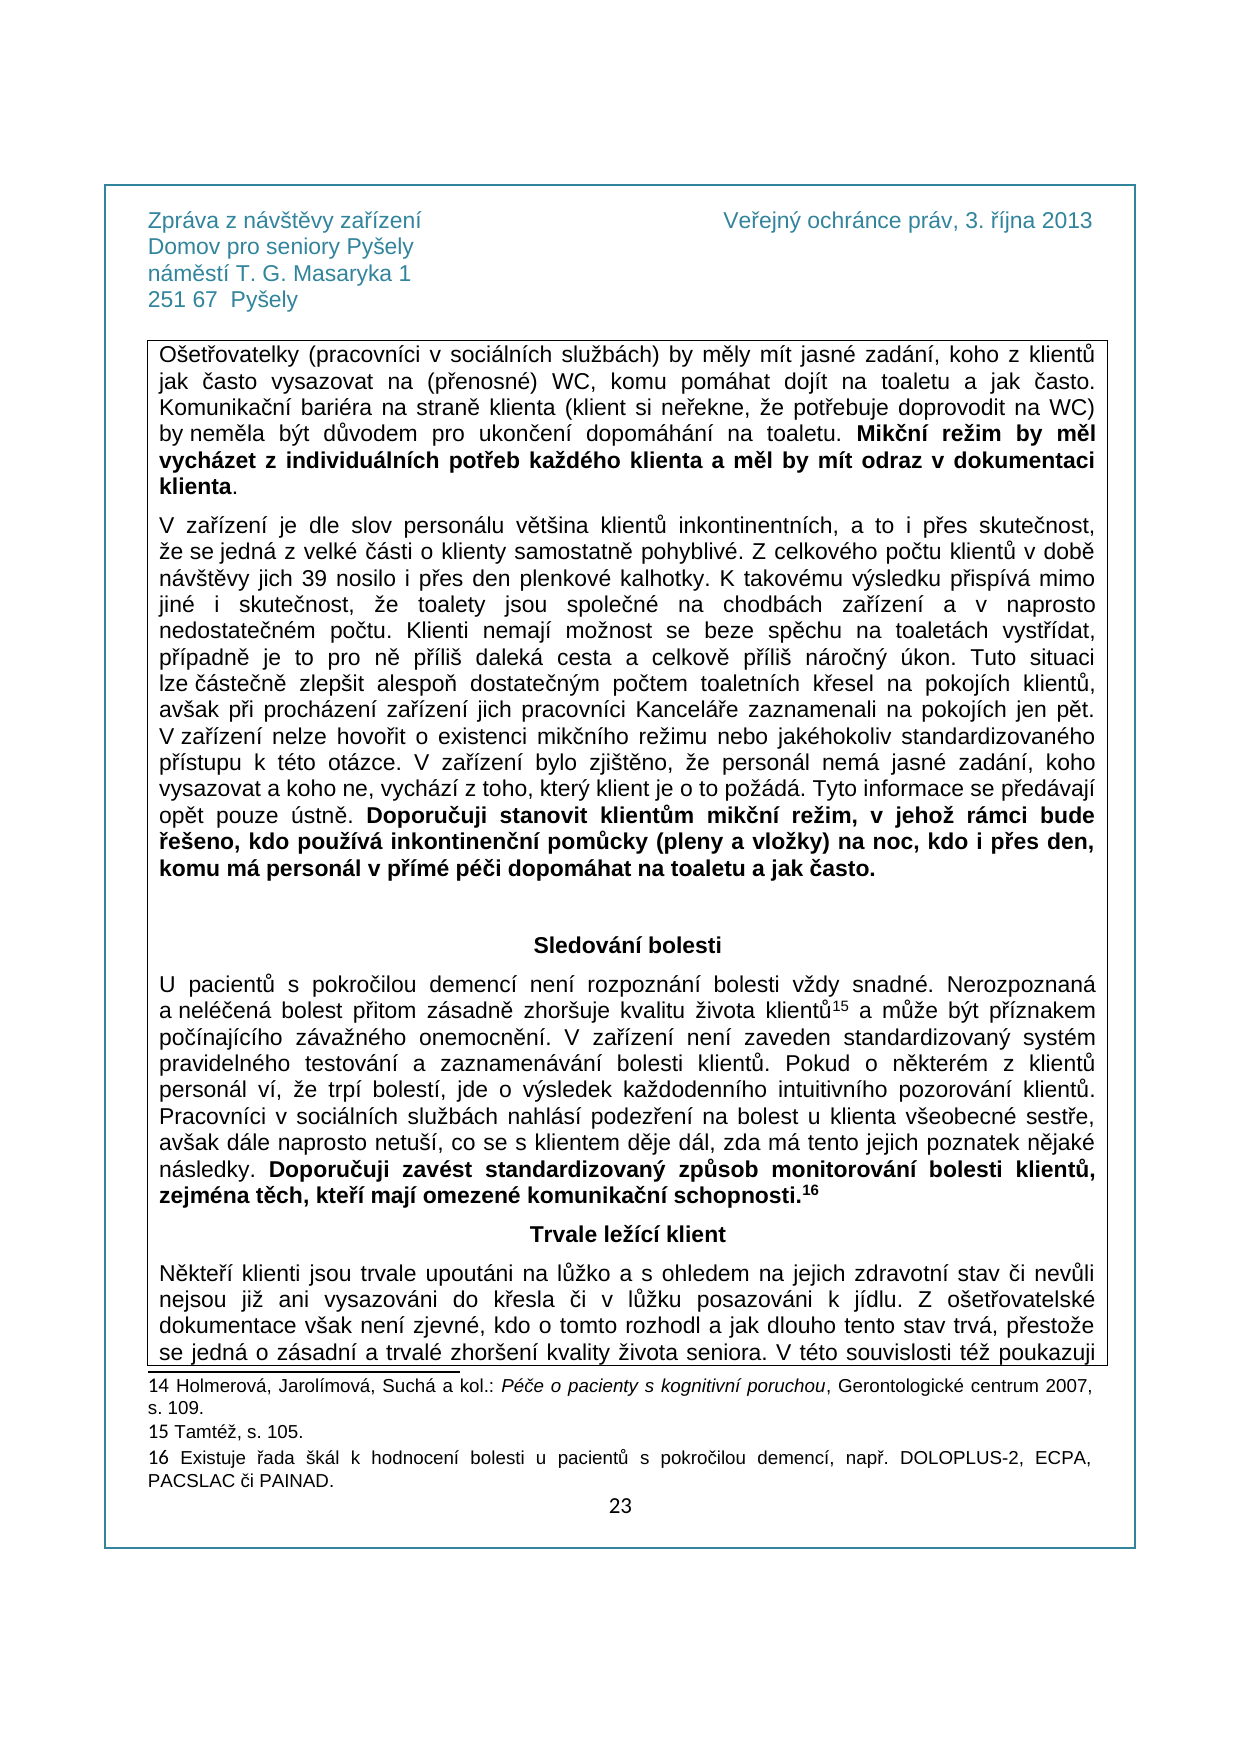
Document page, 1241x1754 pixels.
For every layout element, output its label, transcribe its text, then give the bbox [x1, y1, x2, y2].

table_cell Péče je v zařízení zajišťována celkem šesti registrovanými zdravotními sestrami a osmi pracovníky v sociálních službách. Dalšími pracovníky, kteří se podílejí na zajištění péče o klienty, jsou ergoterapeut, arteterapeut a fyzioterapeut na zkrácený pracovní úvazek. Zdravotní i sociální úsek řídí manažerka kvality, přičemž oba úseky pracují odděleně. Vždy ve středu od 11:30 h do 15:00 h ordinuje v zařízení lékař. Každý klient má přiděleného klíčového pracovníka, jehož úkolem je zjistit o klientovi dostatek informací, znát jeho přání a potřeby a na základě získaných poznatků vypracovat individuální plán klienta a sestavit plán péče. Prvotní informace o přáních a potřebách klienta jsou zaznamenány v „Dojednání o způsobu poskytování sociální služby“, což je samostatný dokument tvořící přílohu smlouvy o poskytnutí sociální péče. Klient zde zaznačí, jak si přeje být oslovován, jaký preferuje denní režim, vysloví požadavky na dopomoc v ošetřovatelské péči a uvede, do jakých zájmových aktivit by se rád v zařízení zapojil. Přání a potřeby klienta by se potom měly v návaznosti na potřebnou individuální péči odrazit v individuálním plánu klienta. V individuálním plánu paní V. vyhotoveném dne 17. 10. 2012, jakož i dne 20. 4. 2013, je uvedeno, že osobním cílem a plánem klientky je návštěva rodiny. K naplnění cíle dále klíčový pracovník uvedl, že klientka je v kontaktu s rodinou a personál zařízení upozorní klientku na návštěvu rodiny. Konstatuji, že dokument takového obsahu nelze nazvat individuálním plánem. Jedná se o prosté zaznamenání skutečnosti, že se klientka touží setkávat s rodinou. Schází jakýkoliv náznak skutečné individuální práce s klientem na zachování a podpoře jeho soběstačnosti, pohyblivosti, motoriky nebo kognitivních funkcí, což jsou aktuální problémy u klientů a skutečný důvod jejich přechodu do ústavního zařízení a konzumování sociální služby. Ze záznamů o společných poradách v roce 2013 je zřejmé, že v zařízení probíhá vzdělávací program pro personál zaměřený na individuální plánování. Z dostupné dokumentace však není individuální přístup ke klientovi seznatelný, a ani ze žádných jiných záznamů či dokumentů nelze takový přístup ke klientovi vyvodit. Personál zařízení tak nemá k dispozici žádný dokument, na jehož základě by byla klientovi poskytována cílená individuální péče a ze kterého by bylo patrné, jaká přání a potřeby klient skutečně má a zda je na nich cíleně pracováno. Individuální plán má představovat živý dokument, se kterým pracuje personál v přímé péči a představuje základní informační materiál, kterým klíčový pracovník poskytuje vodítko pro personál v přímé péči o klienta. Individuální plány, se kterými zařízení v době návštěvy pracovalo, jsou z tohoto hlediska zcela nedostačující. Doporučuji vytvořit skutečný individuální plán péče, a nikoliv pouze formální dokument obdobného názvu. Za daných okolností nelze v zařízení hovořit o poskytování individuální péče. Předávání informací mezi personálem, dokumentace Personál si většinu informací o klientech předává ústně. K předávání informací slouží také každodenní porada ošetřovatelského a pečovatelského personálu v době od 8:15 h - 8:30 h. Ústně jsou předávány i zásadní informace typu, kdo nedostatečně pije či přijímá stravu, kdo trpí bolestí, komu mají být nasazeny postranice atp. Nejsou nastaveny jasné a jednotné postupy týkající se zaznamenávání informací o poskytování péče klientům. Pokud tak personál nějaké záznamy dělá, jde převážně o heslovité údaje (popis stavu, případně co klient v průběhu dne dělal), bez náležité vypovídací hodnoty, které nepředstavují dostatečnou záruku kontinuity péče a uchování důležitých informací o klientovi. Ošetřovatelská dokumentace je vedena v elektronické podobě v programu Cygnus. Jedná se o dlouhodobé plány vztahující se k základnímu onemocnění klienta. Krátkodobé ošetřovatelské plány, které by reagovaly na vzniklé změny zdravotního stavu klienta, nejsou sestavovány. K zaznamenání aktuální změny zdravotního stavu slouží zápis do Deníku hlášení. Záznamy v Deníku hlášení však neobsahují intervence, které na základě ordinace lékaře provede sestra a písemné pokyny pro pracovníky v sociálních službách v souvislosti s touto změnou. Například je zde uvedeno, že byla klientovi nasazena antibiotika, avšak bez jakýchkoliv dalších pokynů (co se týká stravy, sledování klienta, projevů změn zdravotního stavu) a dále již zde není žádná zmínka o vývoji nemoci po nasazení antibiotik. Záznamy o podání léků nebo výskytu potíží u klienta v Deníku hlášení jsou v tomto směru nedostačující. Celá situace je navíc komplikována tím, že pracovníci v sociálních službách nesmějí nahlížet do ošetřovatelské dokumentace sester, nemají tedy přístup k informacím o zdravotním stavu klienta, neznají patologické příznaky onemocnění klienta, neboť schází provázanost poskytování zdravotnické (ošetřovatelské) a pečovatelské péče. V případě, že se klient vrátí z nemocnice, nelze ze žádné dokumentace dohledat, jak dále s klientem zacházet, zda došlo k nějakým změnám jeho zdravotního stavu, jídelníčku apod. Lze si jen stěží představit poskytování individuální sociální služby za nedostatku podstatných informací, kam zcela jistě patří také příznaky choroby a bezprostředně související potřeby klienta. Příkladem neefektivity ústního předávání informací je skutečnost, že ač je paní Š. silně nedoslýchavá a je nutné se nad ni nahnout a hovořit velmi nahlas, není informace o její nedoslýchavosti v žádné dokumentaci zaznamenaná. Takže aktivizační pracovnice, která na paní Š. při společném programu hovořila, neměla tušení, že paní Š. je nedoslýchavá a je potřeba se jí přizpůsobit v komunikaci. Navíc paní Š. je v zařízení od 12. 2. 2013 a do dne návštěvy pracovníků Kanceláře veřejného ochránce práv v červnu 2013 neměla vypracovaný individuální plán péče, a to bez jakéhokoliv relevantního důvodu. Jedná se o porušení základní zásady poskytování sociálních služeb v zařízení sociální péče, neboť nebyly identifikovány individuální potřeby klienta ve smyslu § 2 odst. 2 zákona o sociálních službách, a nelze mu tedy poskytovat sociální služby dle jeho potřeb, schopností a osobních cílů. Z vyhotovených individuálních plánů, do kterých měli možnost pracovníci Kanceláře nahlédnout, je patrný jistý formální a popisný přístup. Individuální plán paní V., jak bylo výše již zmíněno, má podobu jedné holé věty „návštěva rodiny“. Dalším individuálním plánem jiné klientky je po dvouleté snaze o návštěvu koncertu vážné hudby, pouze „poslech vážné hudby“. V dokumentu „Plán péče“ jsou heslovitě uvedeny oblasti, v nichž klient potřebuje dopomoc a co je v této souvislosti nutné v oblasti péče o klienta učinit. Avšak tyto skutečnosti se nijak neodráží v záznamu a hodnocení péče ani nijak nesouvisí s individuálním plánem klienta. Dokument s názvem „Záznam a hodnocení péče“ má ryze popisný charakter, kdy je několikrát do měsíce zaznamenáno, co klient dělá - „sleduje televizi, zúčastnil se společného programu, klientka má ráda sušenky“. Jedná se tedy o samostatně existující dokumenty, které na sebe nenavazují ani se nedoplňují, a vyjadřují tak pouze formálnost své existence. Doporučuji vypracovat individuální plán klienta, tak aby skutečně odrážel jeho potřeby stran snahy o zachování soběstačnosti, kognitivních a motorických schopností a zohledňoval také jeho individuální potřeby a rituály, na které byl v životě zvyklý. Zákon o sociálních službách v § 88 písm. f) stanoví jako jednu z povinností poskytovatelů sociálních služeb: „plánovat průběh poskytování sociální služby …, vést písemné individuální záznamy o průběhu poskytování sociální služby a hodnotit průběh poskytování sociální služby…“ Upozorňuji, že se nejedná o pouhou formalitu. Správně vedené průkazné záznamy mohou v případném sporu pomoci prokázat, zda zařízení poskytovalo klientovi řádnou péči. Mohou rovněž sloužit jako nástroj kontroly ze strany vedení ohledně poskytování péče klientům. Záznamy o poskytované péči v zařízení nejsou řádně vedené a nemají vypovídací hodnotu, jedná se tak spíše o důkaz poskytování péče na základě intuitivního rozhodování personálu a přizpůsobení záznamů evidenci provedených úkonů pro jejich vykázání pojišťovně. Doporučuji stanovit standardizované (tj. ne pouze nahodile a intuitivně vedené) postupy pro zaznamenávání průběhu poskytování sociální služby (pobyt na vzduchu, hygiena, mikční režim, polohování, úprava stravy, sledování depresivních stavů atp.). Rovněž doporučuji zavést efektivní systém předávání informací mezi ošetřovatelským a pečovatelským personálem, a to v písemné podobě. Pracovníci sociální péče musí mít informace o projevech a příznacích choroby klienta, aby byli schopní jednak vypozorovat změnu a jednak poskytnout skutečně péči odpovídající potřebám konkrétního klienta. Prevence malnutrice, podávání stravy Zařízení je povinno v rámci základní služby poskytnutí stravy dle § 49 odst. 2 písm. b) zajistit celodenní stravu dopovídající věku, zásadám racionální výživy a potřebám dietního stravování minimálně v rozsahu tří hlavních jídel. Pokud však zařízení poskytuje péči osobám trpícím demencí, je třeba této klientele přizpůsobit i stravovací režim. Klienti trpící syndromem demence by měli mít mj. neustálý přístup k jídlu. Další zásady nutriční péče o osoby trpící demencí dle odborné literatury spočívají v následujícím: „Včas rozpoznat snížení zájmu pacienta o jídlo; sledovat v čase tělesnou hmotnost a svalovou sílu; dodržovat pravidelnost a řád v příjmu potravy, dělit ji do hlavních a vedlejších jídel; zachovávat úroveň a styl stolování; respektovat chuť nemocného, je-li to možné (pozor na tučná a sladká jídla); dbát na správné složení potravy; dbát na dostatečný a kontinuální přísun tekutin; mít objektivní přehled o skutečné konzumaci stravy; motivovat a zapojit nemocného do přípravy jídla a stolování.“ Někteří klienti domova jsou trvale upoutáni na lůžko, mohou mít omezené komunikační schopnosti, a jsou tak zcela odkázání na péči personálu zařízení. Ta musí zahrnovat i zajištění základní výživy těchto klientů. Proto se během systematických návštěv zařízení tohoto typu zaměřuji také na to, zda si je zařízení vědomo rizik spojených s malnutricí a zda má nastavený systém prevence, aby se vzniku malnutrice zabránilo. V době návštěvy bylo v zařízení několik klientů trvale upoutáno na lůžko. Přestože vzhledem ke svému zdravotnímu stavu patří k rizikové skupině z hlediska možnosti vzniku malnutrice, nevede se ani u těchto klientů evidence přijaté stravy a tekutin. Pokud některý z klientů hubne, sdělí tuto informaci personál zdravotní sestře a je informován lékař, který případně naordinuje Nutridrink. Tuto informaci si také personál sdělí při každodenních ranních poradách, ovšem z porad se nevyhotovuje žádný písemný záznam. Zcela tak schází systematický přístup k vyhodnocování rizika malnutrice. Vážení klientů jednou měsíčně samo o sobě nedostačuje. Vyhodnocení nedostatečného příjmu tekutin a stravy tak závisí na subjektivním pozorování personálu, nikoliv na objektivně zaznamenaných hodnotách. Je zde velké potencionální riziko, že na nedostatek tekutin nebo váhový úbytek nebude včas reagováno a bude nezbytný převoz do zdravotnického zařízení. Personál zařízení uvedl, že takové informace si předávají na každodenních ranních poradách. Jedná se o nestandardizovaný postup, který není možné zpětně kontrolovat, a ověřit tak jeho správnost. U osob trpících syndromem demence je přitom nutné dbát na pitný režim a také zohlednit jejich zvýšenou potřebu příjmu energie. Pokud personál u klienta zjistí váhový úbytek, je nezbytné zavést sledování konzumace jídla a tekutin, a to v objektivně měřitelných hodnotách (udání objemu tekutin, celá/polovina/čtvrtina porce jídla, případně uvést, jaké potraviny klient nedojídá) a dále spolupracovat s nutričním terapeutem nebo lékařem na vhodném doplnění výživy klienta. Doporučuji stanovit, u koho má být příjem stravy a tekutin preventivně sledován, a tento zaznamenávat pomocí objektivizovaných záznamů, ze kterých bude zjevné, zda klient snědl celou porci, polovinu, čtvrtinu, jaké množství tekutin vypil. Tyto záznamy doporučuji pravidelně vyhodnocovat a ve spolupráci s lékařem stanovit navazující postup. Doporučuji vést záznamy tak, aby bylo zjevné, kdo z personálu záznam udělal. Ke sledování příjmu stravy či tekutin lze používat formulářové archy, kde stačí množství přijaté stravy či tekutin zaznamenat zaškrtnutím vhodného políčka. Personálu tak tyto záznamy zaberou minimum času. Vzhledem k cílové skupině klientů je právě u nich riziko vzniku malnutrice a souvisejících zdravotních komplikací značné. Mělo by být i v zájmu zařízení, aby bylo schopné kdykoliv prokazatelně doložit, že svým klientům poskytuje řádnou péči, že zaměstnanci péči o klienty nezanedbali a nepodcenili žádné příznaky. Pro Vaši další informaci zasílám v příloze informační leták „Malnutrice - riziko a možnosti ochrany v zařízeních sociálních a zdravotních služeb“. Zařízení připravuje stravu ve vlastní kuchyni, přičemž strava se podává pětkrát denně (dopolední a odpolední svačina) a diabetičtí klienti mají ještě druhou večeři. Kuchyně připravuje dietu racionální, diabetickou a žlučníkovou. Jídelníček je vytvářen ve spolupráci s klienty, ředitelkou zařízení a lékařem, přičemž v zařízení schází nutriční terapeut. Nad rámec podávané stravy již klienti nemohou dodatečně o žádné jídlo žádat. Večeře se podává od 16:30 h a dalším jídlem je až snídaně v 8:00 h. Někteří klienti v této souvislosti uvedli, že mívají hlad a dojídají se z vlastních zásob, často sušenkami nebo sladkostmi. Doporučuji pro velké časové rozmezí mezi podáváním večeře a snídaně ponechat klientům pro případ potřeby k dispozici alespoň pečivo. Upozorňuji, že klient trpící Alzheimerovou demencí má v důsledku vývoje choroby zvýšenou potřebu příjmu potravy a energie a je nutné tuto skutečnost v jeho jídelníčku zohlednit. V zařízení však všichni klienti dostávají stejné porce, jídla jednotlivých diet se od sebe také téměř neliší. Z jídelníčků je navíc zřejmé, že u jednotlivých porcí není propočítaná energetická ani biologická hodnota, a nelze tedy jednoznačně tvrdit, že klienti dostávají stravu na základě svých nutričních potřeb. Doporučuji jídelníčky sestavovat s ohledem na nutriční hodnotu stravy a zvláštní potřeby jednotlivých klientů. Strava se podává v suterénu ve společné jídelně, na společných jídelnách na každém poschodí a na pokojích se stravují imobilní klienti nebo klienti v případě nemoci. Strava je na jednotlivá poschodí a na pokoje převážena již naporcovaná na talíři, nelze tedy zohlednit případné individuální požadavky klientů ohledně množství. Z rozhovoru s ošetřovatelským personálem bylo také zjištěno, že se neodměřují dávky příkrmů u diabetiků. Při sledování podávání večeří v prvním patře zařízení bylo zjištěno, že jedna pracovnice vydává večeři pro 16 klientů. Byli mezi nimi také klienti, kteří se již sami nebyli schopni najíst a museli vyčkat, než bude jídlo rozdáno do pokojů všem klientům. Mezitím jim večeře vystydla. Podávání večeře působilo značně chaoticky, během stolování nebyl v jídelně přítomen nikdo z personálu zařízení. Pokyn ohledně úpravy stravy dává do kuchyně vrchní sestra nebo sestra, někdy to doporučí lékař. V dokumentaci klientů údaj o úpravě stravy není. V době návštěvy zařízení nikdo z klientů nedostával mixovanou stravu. Pro případ potřeby v budoucnu doporučuji zaznamenat rozhodnutí o mechanické úpravě stravy v dokumentaci klientů (nutriční plán), tak aby bylo patrné, kdo toto rozhodnutí přijal, kdy a jaké byly důvody. Doporučuji stavu nemixovat, ale mlít, drtit, případně krájet, a to jednotlivé složky stravy zvlášť. Některým klientům jsou tekutiny podávány z kojenecké láhve s dudlíkem, což považuji za nevhodnou praxi, která je pro klienta nedůstojná. Na trhu existuje řada jiných vhodných pomůcek. Podávání léků V zařízení jsou podávány léky na základě medikačních karet, které vyhotovují sestry opisem originální ordinace léčiv ze zdravotnické dokumentace lékaře. Medikační karty se přepisují každý měsíc. Každá změna medikace je opatřena podpisem a razítkem lékaře. Na zadní stranu medikační karty se značí doba podání léků s podpisem sestry, která lék vydala. Léky chystá sestra, která má noční službu a v průběhu dne je vydává sestra sloužící denní službu. Ordinace léků je srozumitelná a v kontrolovaných případech se obsah medikačních karet shodoval s originální ordinací lékaře. Léky jsou v zařízení uloženy v uzamykatelné skříni na pracovišti sester. V době návštěvy nebyla skříň s léky uzamčená. V lékové skříni nebyly nalezeny neevidované léky se zklidňujícím účinkem ani léky po zemřelých klientech. U podávaných psychofarmak byla ordinace lékaře jednoznačná, sestry nemohou ani v případě potřeby bez konzultace lékaře podat zvýšenou dávku. Zařízení se v oblasti vydávání léků vyznačuje dobrou praxí. Pouze upozorňuji, že je nutné uzamykat skříň s léky, aby bylo minimalizováno riziko nebezpečí při vniknutí třetí osoby na pracoviště sester. A dále upozorňuji, že léky klientovi vydává jiný pracovník než ten, který je nachystal, nemá tak možnost ověřit, zda vydává správný lék, ačkoliv za správné podání léku odpovídá. Ke zvýšení standardu poskytované péče proto zvažte, zda jsou stávající vnitřní postupy rozdělení práce při přípravě a výdeji léků nastaveny tak, že nemůže dojít k chybě a nepřiměřenému přenosu odpovědnosti. Fáze demence Osoba trpící syndromem demence v každé z fází onemocnění vyžaduje specifickou péči, kterou by zařízení mělo zajistit. Od fáze demence by se měla odvíjet i náplň dne klienta. Pro více informací odkazuji na doporučení České alzheimerovské společnosti „P-PA-IA - podpora a péče lidem postiženým syndromem demence“. Personál pečující o klienty v zařízení nemá dostatek informací ani o příznacích chorob, kterými klienti trpí, ani o fázi a stupni demence, v níž se klient nachází. K dotazu pracovníků Kanceláře personál v přímé péči neuměl sdělit, kdo z klientů má diagnostikovanou demenci a v jaké fázi onemocnění se klient nachází, případně jak je této skutečnosti přizpůsobena péče o konkrétního klienta. Takové informace by bylo možné dohledat pouze ve zdravotnické dokumentaci, kam pracovníci v sociálních službách nemají přístup. Z hlediska poskytování individuální péče se personál potýká s nedostatkem informací, a nemůže tak ani poskytovat péči odpovídající fázi demence, ve které se člověk trpící tímto onemocněním nachází. Doporučuji přizpůsobit péči o klienta a průběh jeho dne stádiu, v jakém se nachází jeho onemocnění, a zajistit dostatečnou informovanost a proškolení personálu. Mikční režim Jedním z projevů demence je inkontinence. Cílem správné ošetřovatelské péče by mělo být udržet pacienta (klienta) co nejdéle kontinentním, a to díky správnému režimu, včetně režimu mikčního. Klient by měl mít možnost se v cca 2hodinových intervalech, dle potřeby i častěji, vymočit. Takto nastavený režim může minimalizovat spotřebu ochranných pomůcek pro inkontinenci, které pak mohou představovat pouze jakousi pojistku. Ošetřovatelky (pracovníci v sociálních službách) by měly mít jasné zadání, koho z klientů jak často vysazovat na (přenosné) WC, komu pomáhat dojít na toaletu a jak často. Komunikační bariéra na straně klienta (klient si neřekne, že potřebuje doprovodit na WC) by neměla být důvodem pro ukončení dopomáhání na toaletu. Mikční režim by měl vycházet z individuálních potřeb každého klienta a měl by mít odraz v dokumentaci klienta. V zařízení je dle slov personálu většina klientů inkontinentních, a to i přes skutečnost, že se jedná z velké části o klienty samostatně pohyblivé. Z celkového počtu klientů v době návštěvy jich 39 nosilo i přes den plenkové kalhotky. K takovému výsledku přispívá mimo jiné i skutečnost, že toalety jsou společné na chodbách zařízení a v naprosto nedostatečném počtu. Klienti nemají možnost se beze spěchu na toaletách vystřídat, případně je to pro ně příliš daleká cesta a celkově příliš náročný úkon. Tuto situaci lze částečně zlepšit alespoň dostatečným počtem toaletních křesel na pokojích klientů, avšak při procházení zařízení jich pracovníci Kanceláře zaznamenali na pokojích jen pět. V zařízení nelze hovořit o existenci mikčního režimu nebo jakéhokoliv standardizovaného přístupu k této otázce. V zařízení bylo zjištěno, že personál nemá jasné zadání, koho vysazovat a koho ne, vychází z toho, který klient je o to požádá. Tyto informace se předávají opět pouze ústně. Doporučuji stanovit klientům mikční režim, v jehož rámci bude řešeno, kdo používá inkontinenční pomůcky (pleny a vložky) na noc, kdo i přes den, komu má personál v přímé péči dopomáhat na toaletu a jak často. Sledování bolesti U pacientů s pokročilou demencí není rozpoznání bolesti vždy snadné. Nerozpoznaná a neléčená bolest přitom zásadně zhoršuje kvalitu života klientů a může být příznakem počínajícího závažného onemocnění. V zařízení není zaveden standardizovaný systém pravidelného testování a zaznamenávání bolesti klientů. Pokud o některém z klientů personál ví, že trpí bolestí, jde o výsledek každodenního intuitivního pozorování klientů. Pracovníci v sociálních službách nahlásí podezření na bolest u klienta všeobecné sestře, avšak dále naprosto netuší, co se s klientem děje dál, zda má tento jejich poznatek nějaké následky. Doporučuji zavést standardizovaný způsob monitorování bolesti klientů, zejména těch, kteří mají omezené komunikační schopnosti. Trvale ležící klient Někteří klienti jsou trvale upoutáni na lůžko a s ohledem na jejich zdravotní stav či nevůli nejsou již ani vysazováni do křesla či v lůžku posazováni k jídlu. Z ošetřovatelské dokumentace však není zjevné, kdo o tomto rozhodl a jak dlouho tento stav trvá, přestože se jedná o zásadní a trvalé zhoršení kvality života seniora. V této souvislosti též poukazuji na výše řečené; ani u těchto klientů není vedena evidence příjmu tekutin a stravy, není systematicky řešena otázka malnutrice. U trvale ležícího klienta je vysoké riziko vzniku dekubitů, které v důsledku dehydratace nebo malnutrice mnohonásobně stoupá. V zařízení bylo v době návštěvy několik trvale ležících klientů a u žádného z nich nebyla nastavena preventivní opatření vzniku dekubitu - záznamy o pravidelném polohování a přehled o příjmu tekutin a stravy. V ošetřovatelské dokumentaci v počítačovém programu Cygnus je vedeno „Hodnocení rizika vzniku dekubitů“, ale s výsledkem hodnocení není dále již nijak pracováno. Opět se jedná o příklad nedostatku individuální péče. Doporučuji, aby rozhodnutí o tom, že určitý klient již nebude posazován, bylo vždy konzultováno s lékařem a bylo zaznamenáno v dokumentaci klienta. Je nutné zavést preventivní opatření vzniku dekubitů, malnutrice a dehydratace a přistupovat k těmto klientům se zvýšenou pozorností a zaznamenávat objektivní hodnoty příjmu tekutin a stravy. [148, 341, 1107, 1365]
